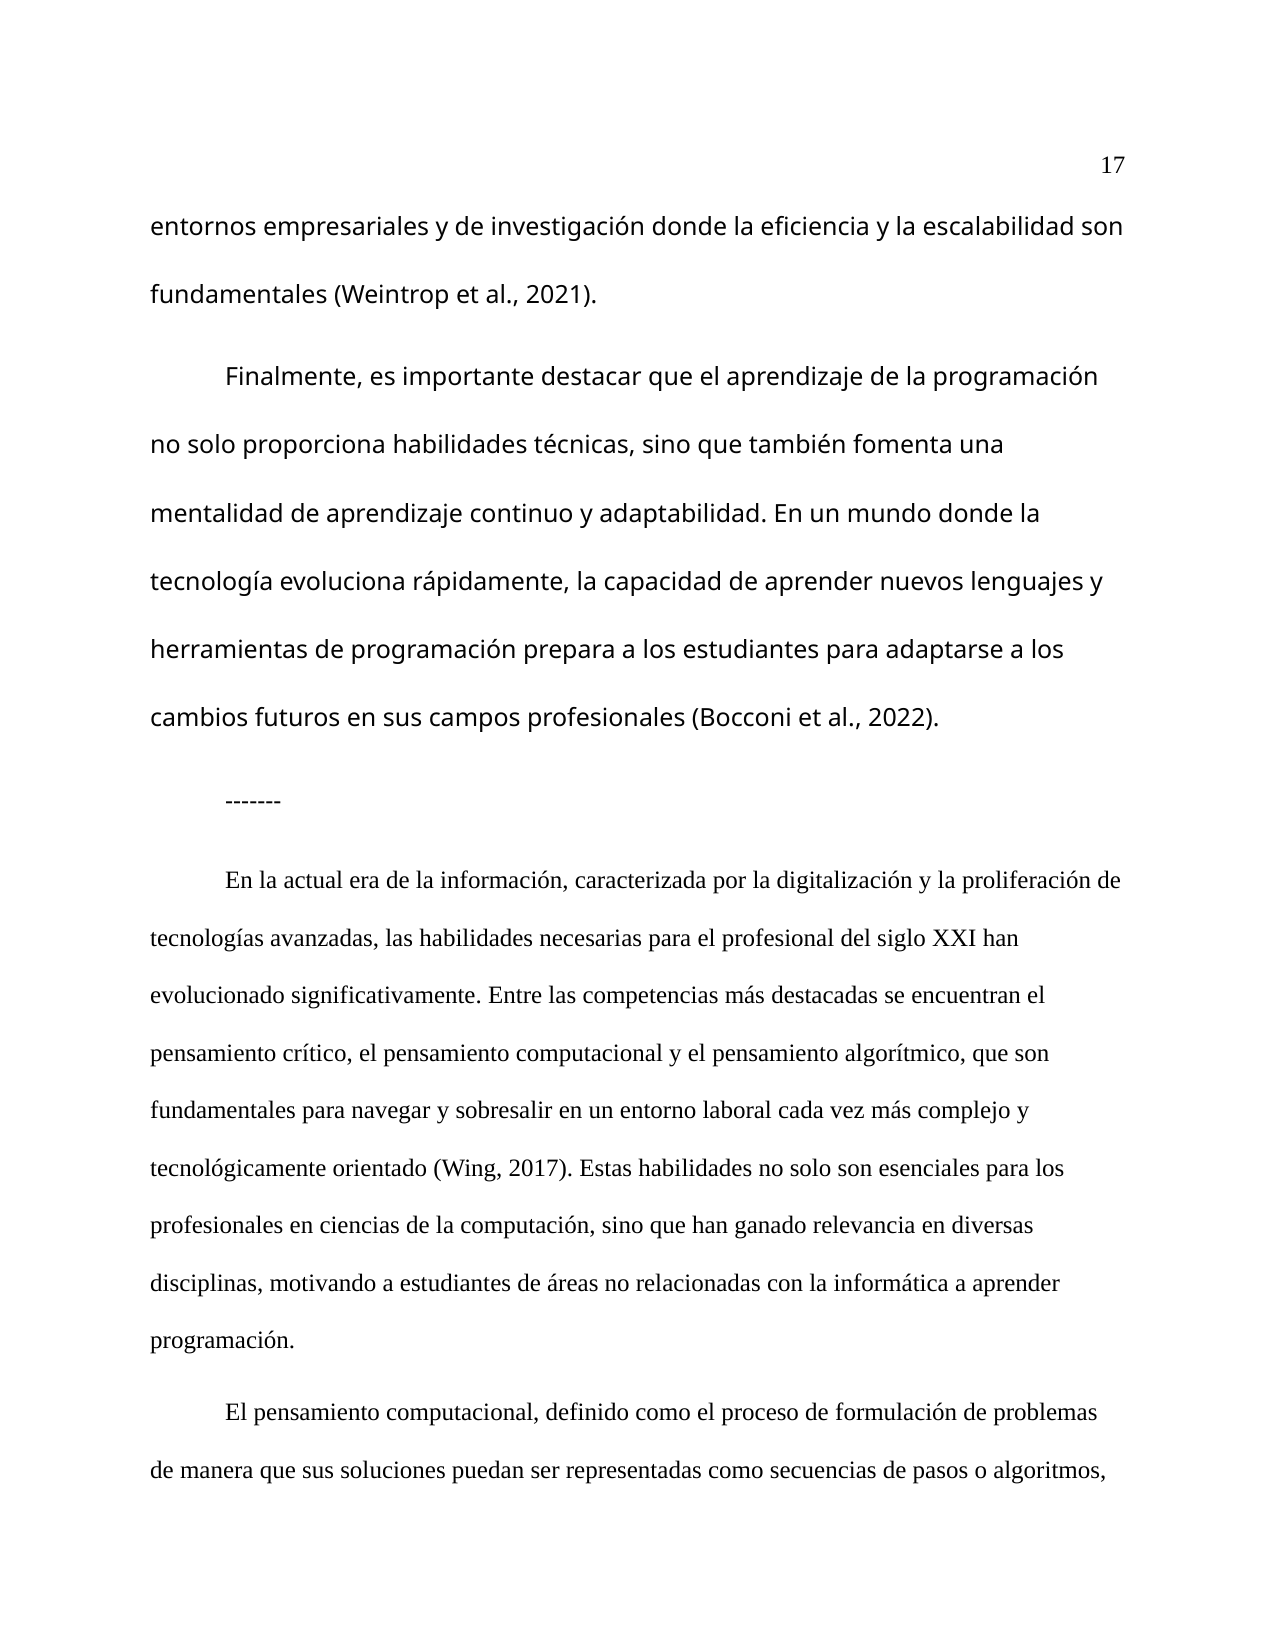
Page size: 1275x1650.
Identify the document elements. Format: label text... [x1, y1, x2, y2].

text En la actual era de la información, caracterizada por la digitalización y la proliferación de tecnologías avanzadas, las habilidades necesarias para el profesional del siglo XXI han evolucionado significativamente. Entre las competencias más destacadas se encuentran el pensamiento crítico, el pensamiento computacional y el pensamiento algorítmico, que son fundamentales para navegar y sobresalir en un entorno laboral cada vez más complejo y tecnológicamente orientado (Wing, 2017). Estas habilidades no solo son esenciales para los profesionales en ciencias de la computación, sino que han ganado relevancia en diversas disciplinas, motivando a estudiantes de áreas no relacionadas con la informática a aprender programación. [150, 865, 1125, 1354]
text El pensamiento computacional, definido como el proceso de formulación de problemas de manera que sus soluciones puedan ser representadas como secuencias de pasos o algoritmos, [150, 1397, 1125, 1483]
text Finalmente, es importante destacar que el aprendizaje de la programación no solo proporciona habilidades técnicas, sino que también fomenta una mentalidad de aprendizaje continuo y adaptabilidad. En un mundo donde la tecnología evoluciona rápidamente, la capacidad de aprender nuevos lenguajes y herramientas de programación prepara a los estudiantes para adaptarse a los cambios futuros en sus campos profesionales (Bocconi et al., 2022). [150, 359, 1125, 734]
text ------- [150, 782, 1125, 816]
text entornos empresariales y de investigación donde la eficiencia y la escalabilidad son fundamentales (Weintrop et al., 2021). [150, 208, 1125, 310]
